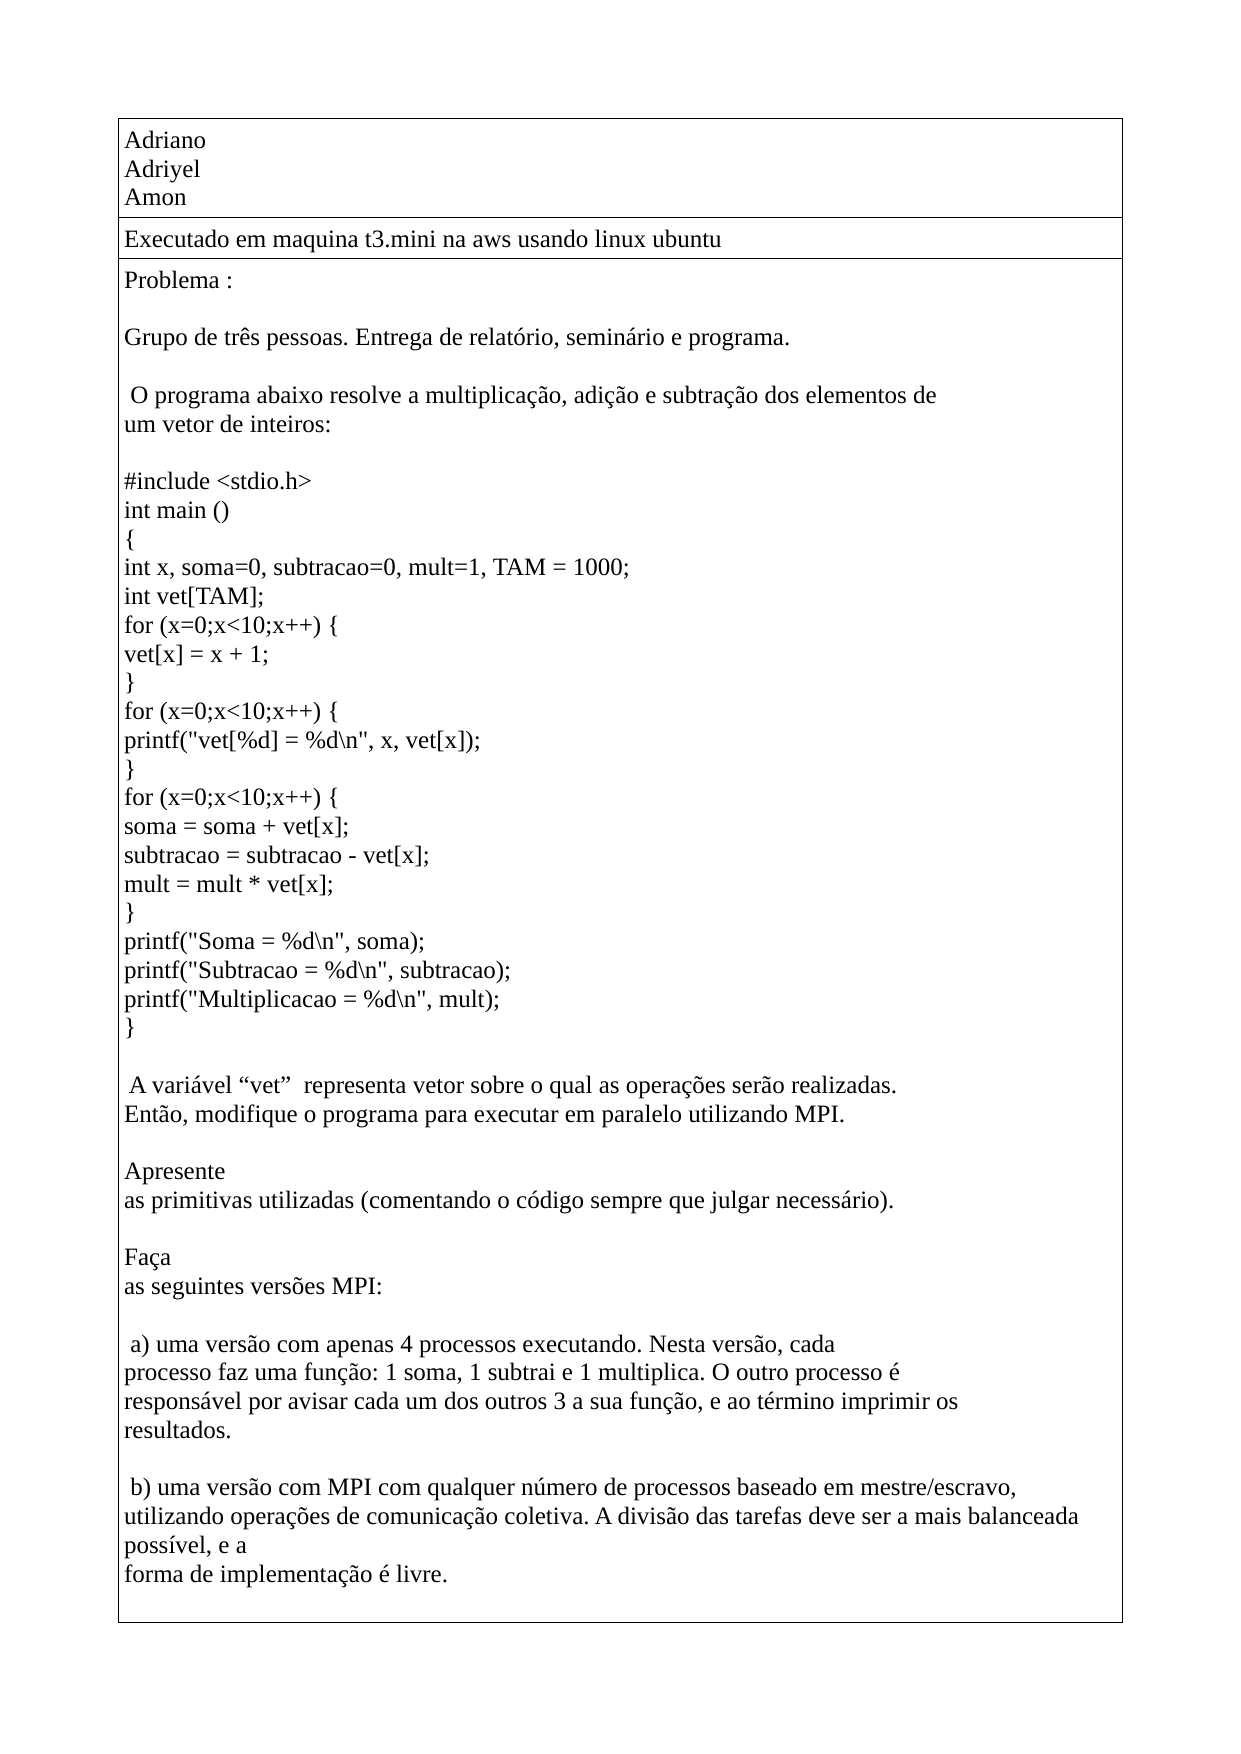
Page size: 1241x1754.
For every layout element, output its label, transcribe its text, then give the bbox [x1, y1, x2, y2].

table_header Adriano Adriyel Amon [119, 119, 1122, 217]
table_cell Executado em maquina t3.mini na aws usando linux ubuntu [119, 218, 1122, 258]
table_cell Problema : Grupo de três pessoas. Entrega de relatório, seminário e programa. O programa abaixo resolve a multiplicação, adição e subtração dos elementos de um vetor de inteiros: #include <stdio.h> int main () { int x, soma=0, subtracao=0, mult=1, TAM = 1000; int vet[TAM]; for (x=0;x<10;x++) { vet[x] = x + 1; } for (x=0;x<10;x++) { printf("vet[%d] = %d\n", x, vet[x]); } for (x=0;x<10;x++) { soma = soma + vet[x]; subtracao = subtracao - vet[x]; mult = mult * vet[x]; } printf("Soma = %d\n", soma); printf("Subtracao = %d\n", subtracao); printf("Multiplicacao = %d\n", mult); } A variável “vet” representa vetor sobre o qual as operações serão realizadas. Então, modifique o programa para executar em paralelo utilizando MPI. Apresente as primitivas utilizadas (comentando o código sempre que julgar necessário). Faça as seguintes versões MPI: a) uma versão com apenas 4 processos executando. Nesta versão, cada processo faz uma função: 1 soma, 1 subtrai e 1 multiplica. O outro processo é responsável por avisar cada um dos outros 3 a sua função, e ao término imprimir os resultados. b) uma versão com MPI com qualquer número de processos baseado em mestre/escravo, utilizando operações de comunicação coletiva. A divisão das tarefas deve ser a mais balanceada possível, e a forma de implementação é livre. [119, 259, 1122, 1622]
